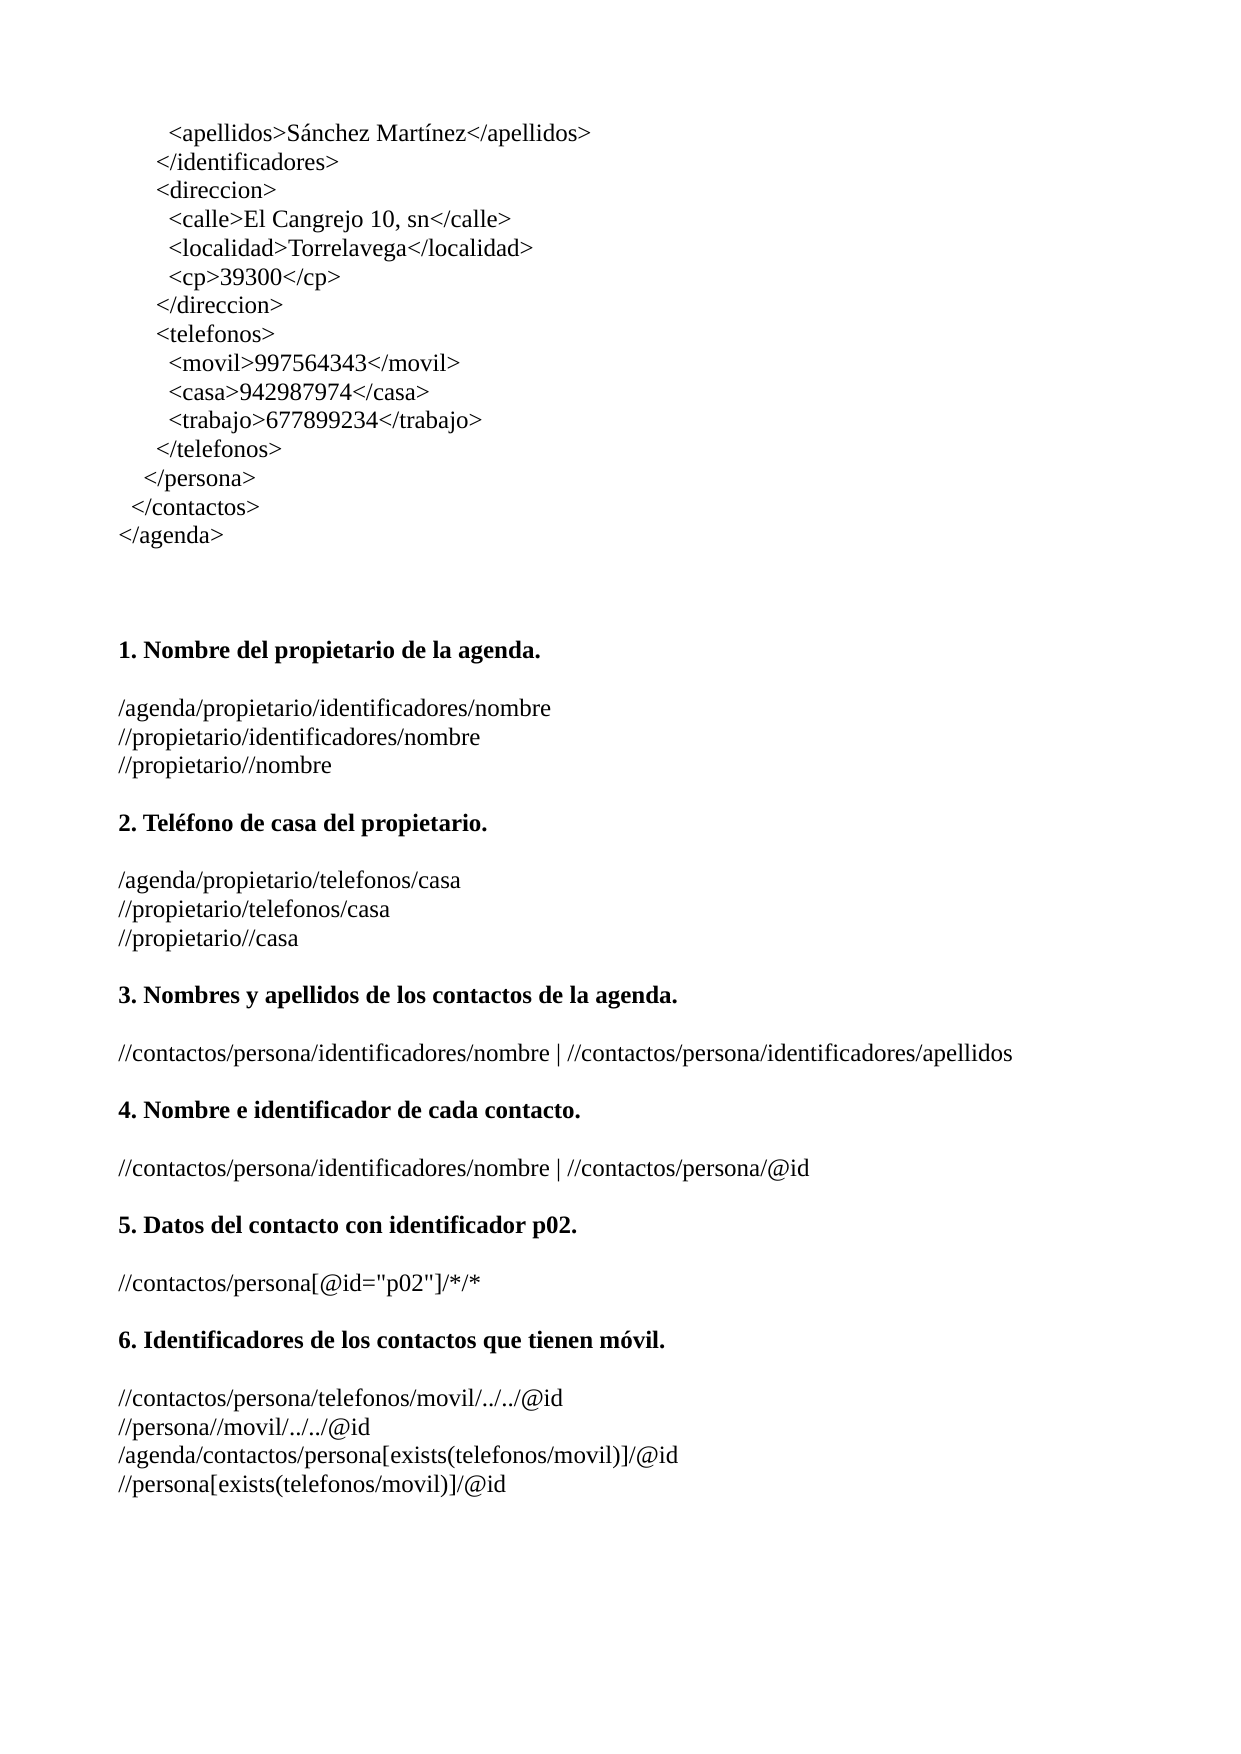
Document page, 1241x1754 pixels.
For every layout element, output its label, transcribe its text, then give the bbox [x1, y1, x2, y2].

text //contactos/persona/telefonos/movil/../../@id [118, 1383, 1122, 1412]
text //propietario/identificadores/nombre [118, 722, 1122, 751]
text //propietario//casa [118, 923, 1122, 952]
text 1. Nombre del propietario de la agenda. [118, 636, 1122, 664]
text 4. Nombre e identificador de cada contacto. [118, 1096, 1122, 1124]
text /agenda/propietario/telefonos/casa [118, 866, 1122, 894]
text //contactos/persona[@id="p02"]/*/* [118, 1268, 1122, 1297]
text <casa>942987974</casa> [118, 377, 1122, 406]
text 2. Teléfono de casa del propietario. [118, 808, 1122, 837]
text //contactos/persona/identificadores/nombre | //contactos/persona/identificadores/apellidos [118, 1038, 1122, 1067]
text </contactos> [118, 492, 1122, 521]
text //contactos/persona/identificadores/nombre | //contactos/persona/@id [118, 1153, 1122, 1182]
text //persona//movil/../../@id [118, 1412, 1122, 1441]
text <trabajo>677899234</trabajo> [118, 406, 1122, 434]
text </direccion> [118, 291, 1122, 319]
text //persona[exists(telefonos/movil)]/@id [118, 1469, 1122, 1498]
text <direccion> [118, 176, 1122, 204]
text <localidad>Torrelavega</localidad> [118, 233, 1122, 262]
text //propietario//nombre [118, 751, 1122, 779]
text /agenda/contactos/persona[exists(telefonos/movil)]/@id [118, 1441, 1122, 1469]
text <movil>997564343</movil> [118, 348, 1122, 377]
text <cp>39300</cp> [118, 262, 1122, 291]
text <telefonos> [118, 319, 1122, 348]
text <apellidos>Sánchez Martínez</apellidos> [118, 118, 1122, 147]
text 6. Identificadores de los contactos que tienen móvil. [118, 1326, 1122, 1354]
text </agenda> [118, 521, 1122, 549]
text 5. Datos del contacto con identificador p02. [118, 1211, 1122, 1239]
text </persona> [118, 463, 1122, 492]
text </identificadores> [118, 147, 1122, 176]
text </telefonos> [118, 434, 1122, 463]
text /agenda/propietario/identificadores/nombre [118, 693, 1122, 722]
text //propietario/telefonos/casa [118, 894, 1122, 923]
text <calle>El Cangrejo 10, sn</calle> [118, 204, 1122, 233]
text 3. Nombres y apellidos de los contactos de la agenda. [118, 981, 1122, 1009]
